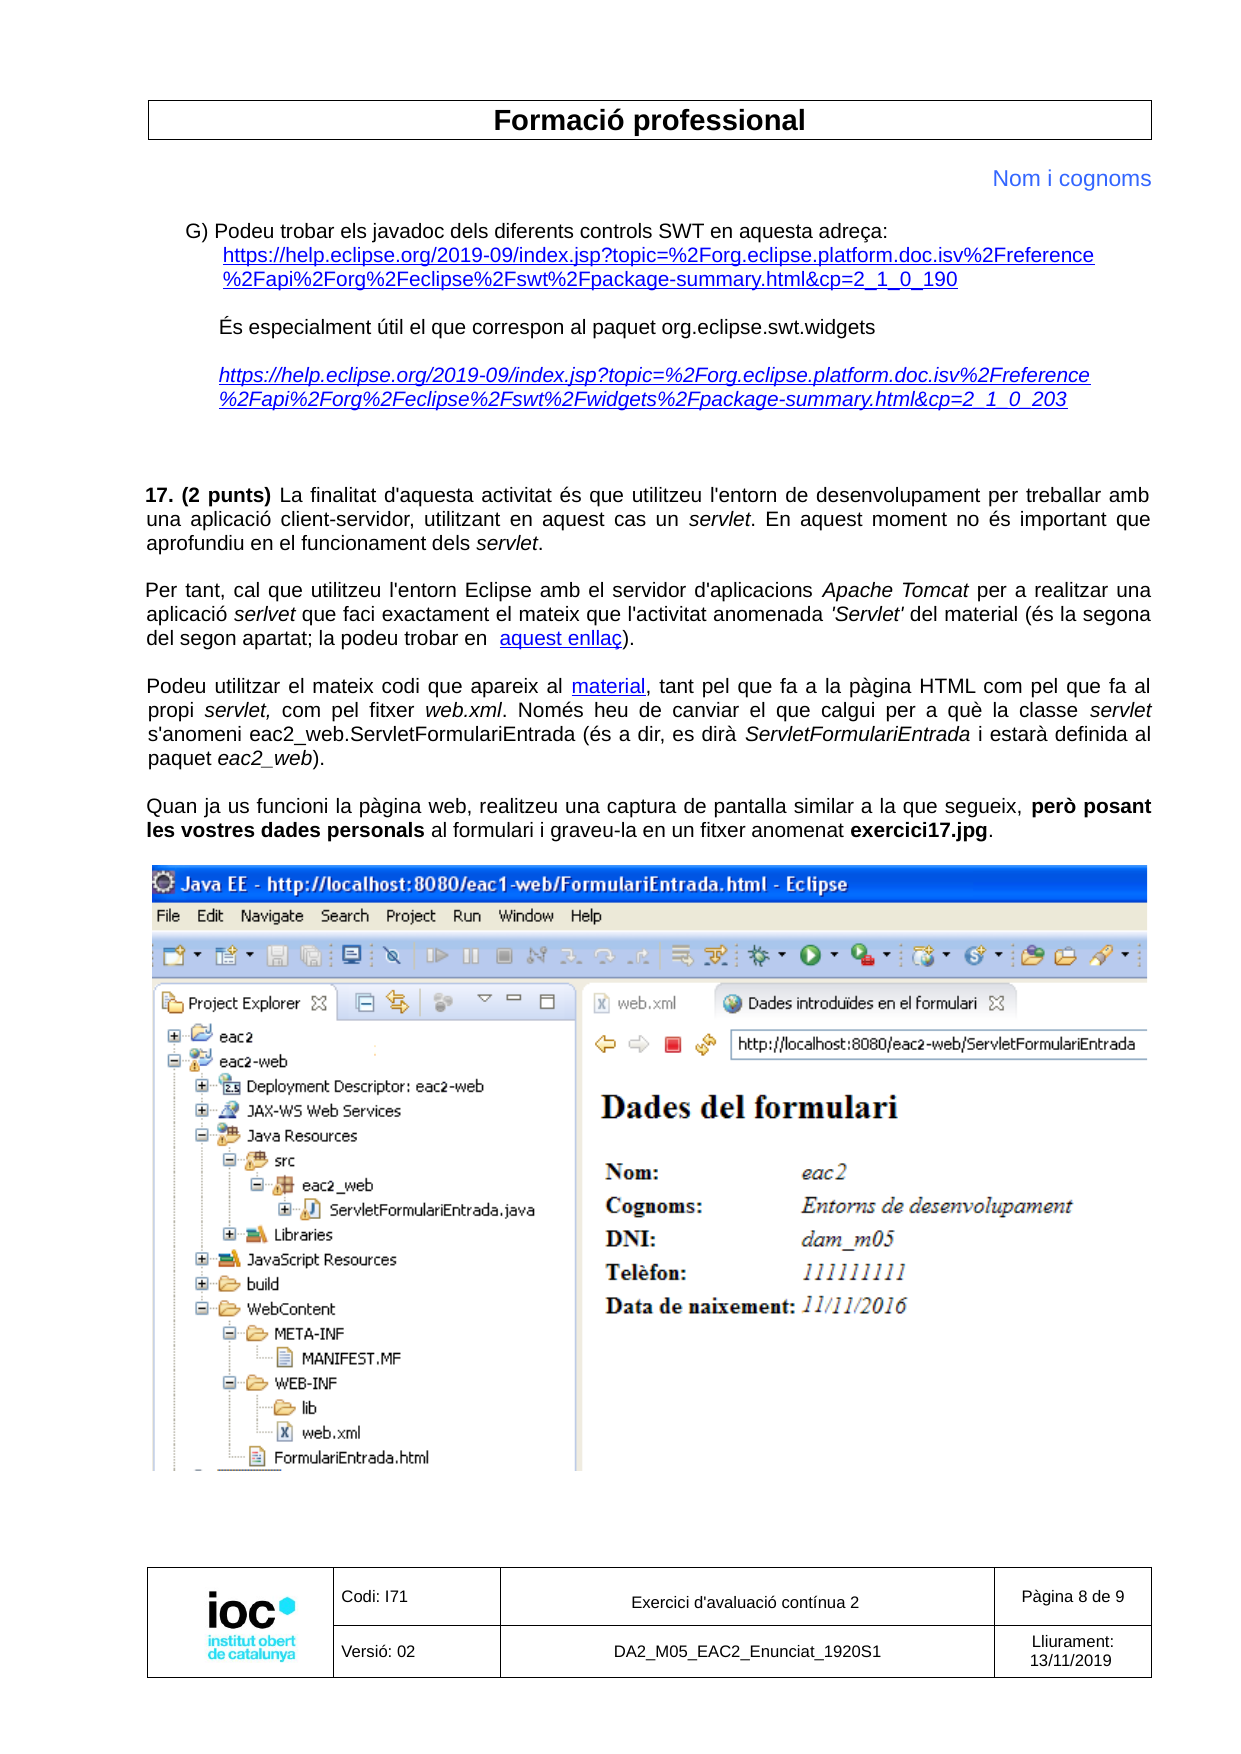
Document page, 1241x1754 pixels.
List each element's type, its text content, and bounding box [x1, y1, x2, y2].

text Podeu utilitzar el mateix codi que apareix al material, tant pel que fa a la pàgina HTML com pel que fa al propi servlet, com pel fitxer web.xml. Només heu de canviar el que calgui per a què la classe servlet s'anomeni eac2_web.ServletFormulariEntrada (és a dir, es dirà ServletFormulariEntrada i estarà definida al paquet eac2_web). [146, 674, 1151, 770]
list Podeu trobar els javadoc dels diferents controls SWT en aquesta adreça: [185, 219, 1151, 243]
text https://help.eclipse.org/2019-09/index.jsp?topic=%2Forg.eclipse.platform.doc.isv%2Freference%2Fapi%2Forg%2Feclipse%2Fswt%2Fwidgets%2Fpackage-summary.html&cp=2_1_0_203 [218, 363, 1151, 411]
text Quan ja us funcioni la pàgina web, realitzeu una captura de pantalla similar a la que segueix, però posant les vostres dades personals al formulari i graveu-la en un fitxer anomenat exercici17.jpg. [146, 794, 1151, 842]
picture [152, 865, 1148, 1471]
text És especialment útil el que correspon al paquet org.eclipse.swt.widgets [218, 315, 1151, 339]
text Per tant, cal que utilitzeu l'entorn Eclipse amb el servidor d'aplicacions Apache Tomcat per a realitzar una aplicació serlvet que faci exactament el mateix que l'activitat anomenada 'Servlet' del material (és la segona del segon apartat; la podeu trobar en aquest enllaç). [145, 578, 1151, 650]
text https://help.eclipse.org/2019-09/index.jsp?topic=%2Forg.eclipse.platform.doc.isv%2Freference%2Fapi%2Forg%2Feclipse%2Fswt%2Fpackage-summary.html&cp=2_1_0_190 [223, 243, 1151, 291]
picture [195, 1577, 309, 1673]
text 17. (2 punts) La finalitat d'aquesta activitat és que utilitzeu l'entorn de desenvolupament per treballar amb una aplicació client-servidor, utilitzant en aquest cas un servlet. En aquest moment no és important que aprofundiu en el funcionament dels servlet. [145, 482, 1151, 554]
